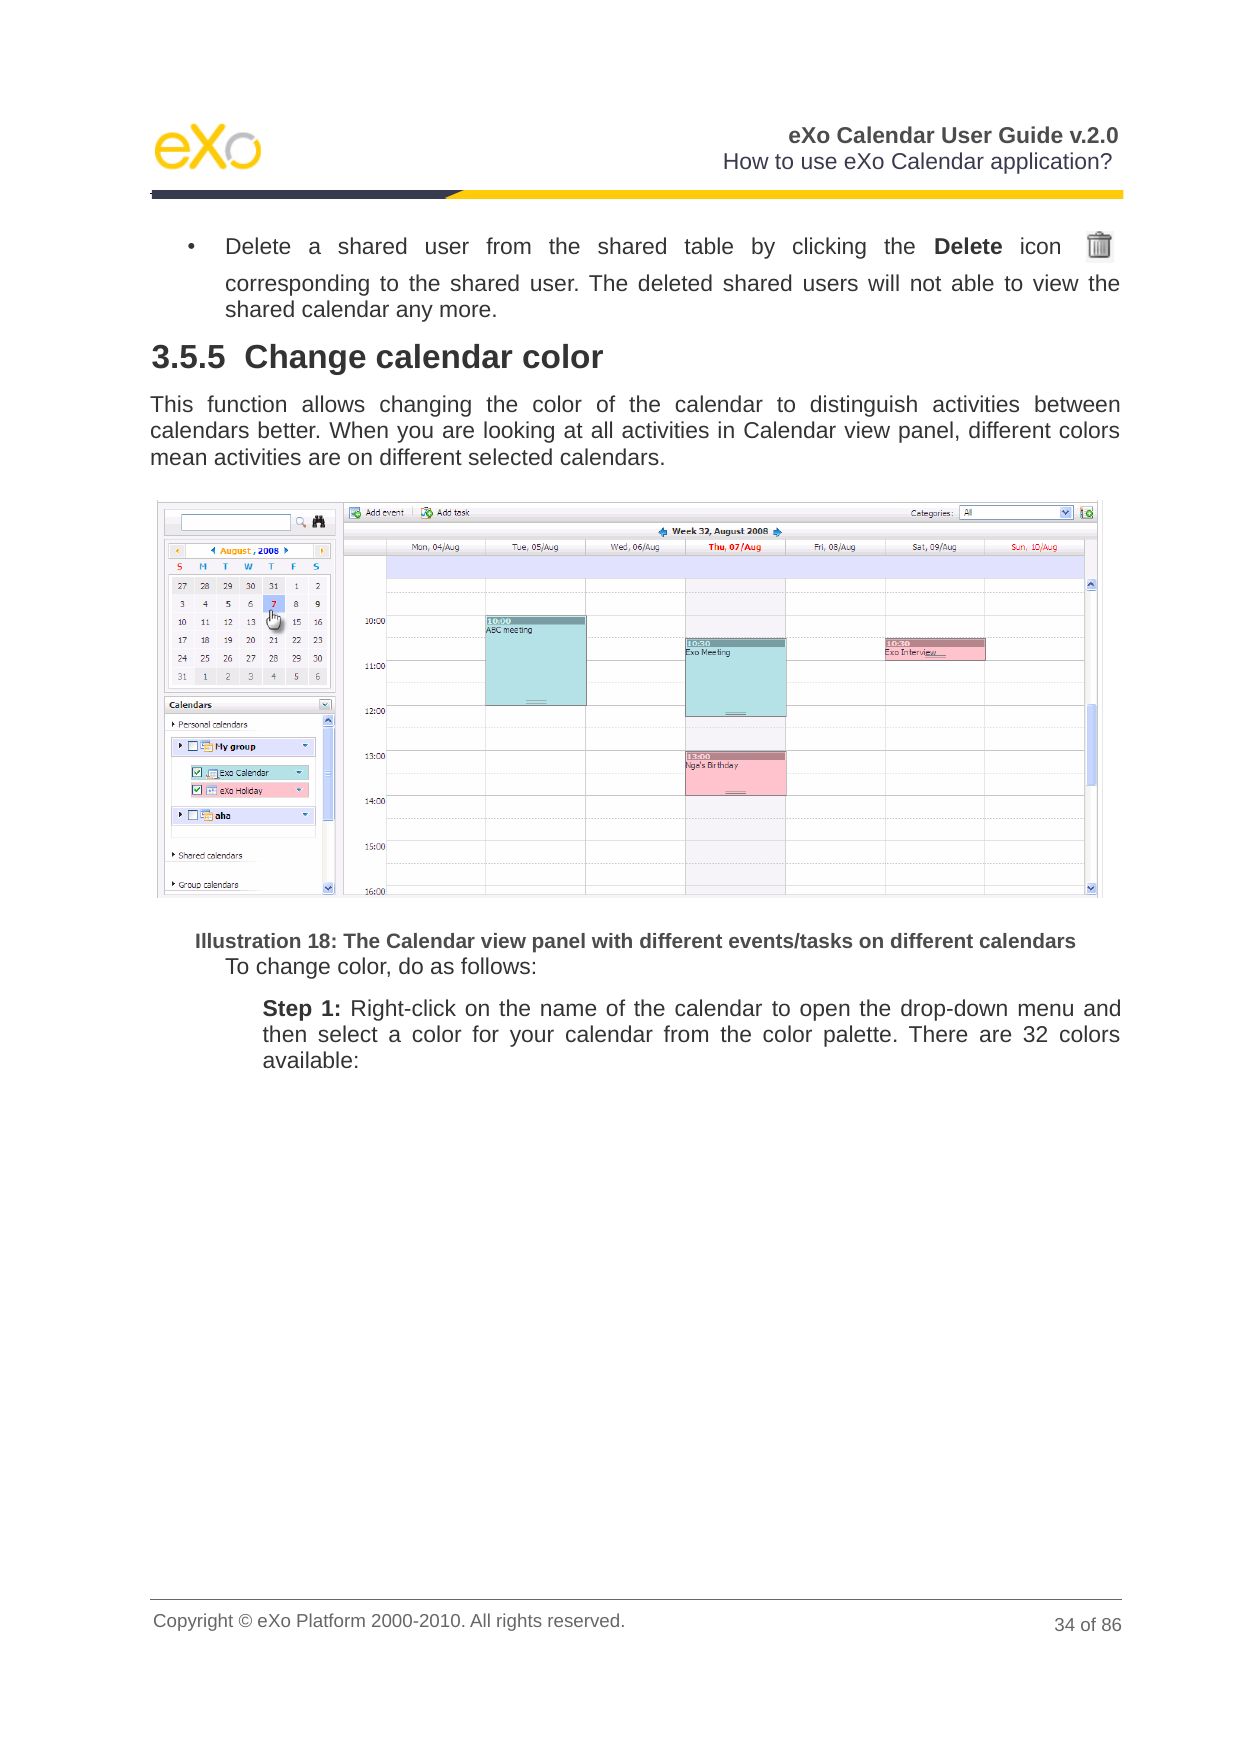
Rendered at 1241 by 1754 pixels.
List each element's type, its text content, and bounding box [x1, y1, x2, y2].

picture [151, 190, 1124, 199]
list Step 1: Right-click on the name of the calendar to open the drop-down menu and then select a color for your calendar from the color palette. There are 32 colors available: [225, 995, 1122, 1074]
text This function allows changing the color of the calendar to distinguish activities between calendars better. When you are looking at all activities in Calendar view panel, different colors mean activities are on different selected calendars. [150, 391, 1122, 470]
picture [155, 123, 262, 170]
picture [1086, 231, 1115, 263]
list Illustration 18: The Calendar view panel with different events/tasks on different calendars [153, 552, 1118, 953]
subtitle Change calendar color [150, 337, 1122, 376]
list To change color, do as follows: [153, 477, 1122, 980]
picture [153, 500, 1103, 898]
list Delete a shared user from the shared table by clicking the Delete icon corresponding to the shared user. The deleted shared users will not able to view the shared calendar any more. [187, 223, 1122, 322]
